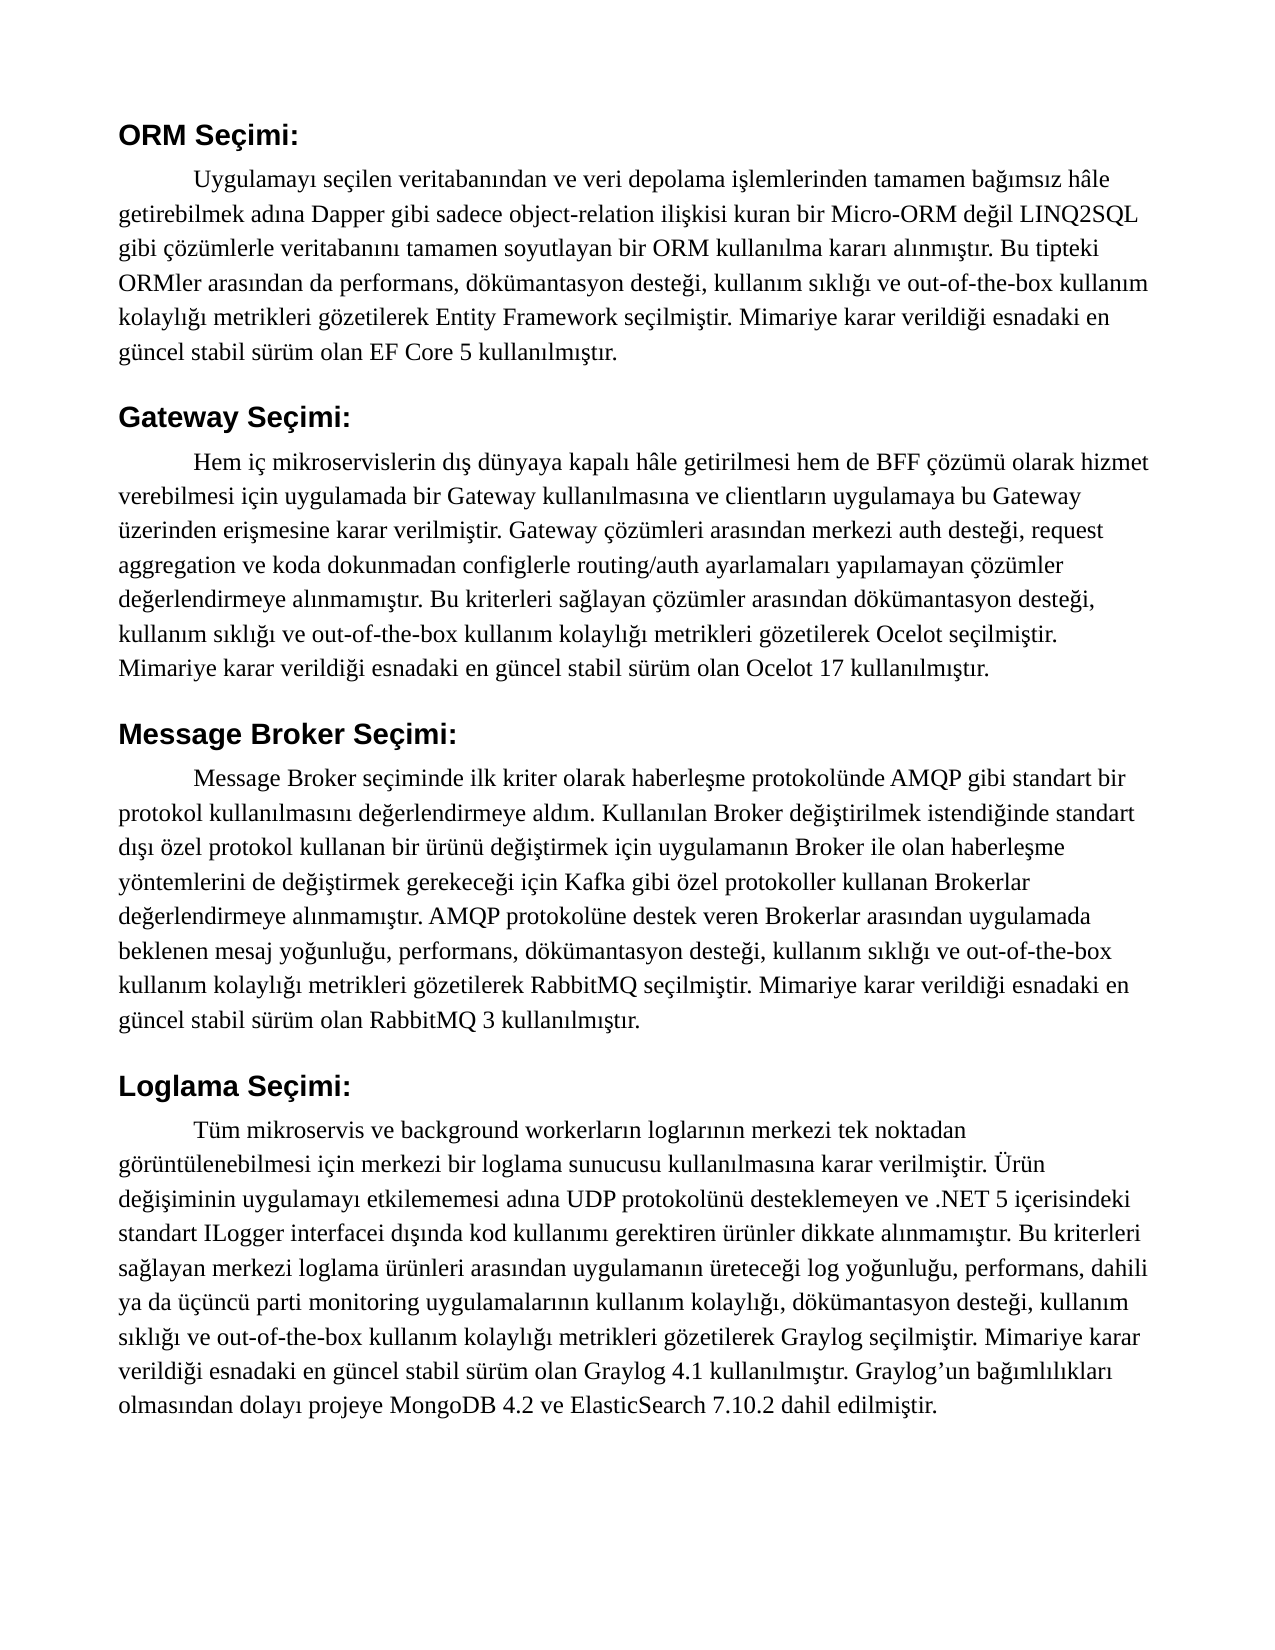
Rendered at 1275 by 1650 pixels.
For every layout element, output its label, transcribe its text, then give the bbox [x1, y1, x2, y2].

text Uygulamayı seçilen veritabanından ve veri depolama işlemlerinden tamamen bağımsız hâle getirebilmek adına Dapper gibi sadece object-relation ilişkisi kuran bir Micro-ORM değil LINQ2SQL gibi çözümlerle veritabanını tamamen soyutlayan bir ORM kullanılma kararı alınmıştır. Bu tipteki ORMler arasından da performans, dökümantasyon desteği, kullanım sıklığı ve out-of-the-box kullanım kolaylığı metrikleri gözetilerek Entity Framework seçilmiştir. Mimariye karar verildiği esnadaki en güncel stabil sürüm olan EF Core 5 kullanılmıştır. [118, 164, 1157, 366]
text Message Broker seçiminde ilk kriter olarak haberleşme protokolünde AMQP gibi standart bir protokol kullanılmasını değerlendirmeye aldım. Kullanılan Broker değiştirilmek istendiğinde standart dışı özel protokol kullanan bir ürünü değiştirmek için uygulamanın Broker ile olan haberleşme yöntemlerini de değiştirmek gerekeceği için Kafka gibi özel protokoller kullanan Brokerlar değerlendirmeye alınmamıştır. AMQP protokolüne destek veren Brokerlar arasından uygulamada beklenen mesaj yoğunluğu, performans, dökümantasyon desteği, kullanım sıklığı ve out-of-the-box kullanım kolaylığı metrikleri gözetilerek RabbitMQ seçilmiştir. Mimariye karar verildiği esnadaki en güncel stabil sürüm olan RabbitMQ 3 kullanılmıştır. [118, 763, 1157, 1033]
subtitle Message Broker Seçimi: [118, 717, 1157, 751]
subtitle Loglama Seçimi: [118, 1068, 1157, 1102]
text Hem iç mikroservislerin dış dünyaya kapalı hâle getirilmesi hem de BFF çözümü olarak hizmet verebilmesi için uygulamada bir Gateway kullanılmasına ve clientların uygulamaya bu Gateway üzerinden erişmesine karar verilmiştir. Gateway çözümleri arasından merkezi auth desteği, request aggregation ve koda dokunmadan configlerle routing/auth ayarlamaları yapılamayan çözümler değerlendirmeye alınmamıştır. Bu kriterleri sağlayan çözümler arasından dökümantasyon desteği, kullanım sıklığı ve out-of-the-box kullanım kolaylığı metrikleri gözetilerek Ocelot seçilmiştir. Mimariye karar verildiği esnadaki en güncel stabil sürüm olan Ocelot 17 kullanılmıştır. [118, 447, 1157, 682]
subtitle Gateway Seçimi: [118, 400, 1157, 434]
text Tüm mikroservis ve background workerların loglarının merkezi tek noktadan görüntülenebilmesi için merkezi bir loglama sunucusu kullanılmasına karar verilmiştir. Ürün değişiminin uygulamayı etkilememesi adına UDP protokolünü desteklemeyen ve .NET 5 içerisindeki standart ILogger interfacei dışında kod kullanımı gerektiren ürünler dikkate alınmamıştır. Bu kriterleri sağlayan merkezi loglama ürünleri arasından uygulamanın üreteceği log yoğunluğu, performans, dahili ya da üçüncü parti monitoring uygulamalarının kullanım kolaylığı, dökümantasyon desteği, kullanım sıklığı ve out-of-the-box kullanım kolaylığı metrikleri gözetilerek Graylog seçilmiştir. Mimariye karar verildiği esnadaki en güncel stabil sürüm olan Graylog 4.1 kullanılmıştır. Graylog’un bağımlılıkları olmasından dolayı projeye MongoDB 4.2 ve ElasticSearch 7.10.2 dahil edilmiştir. [118, 1115, 1157, 1419]
subtitle ORM Seçimi: [118, 118, 1157, 152]
